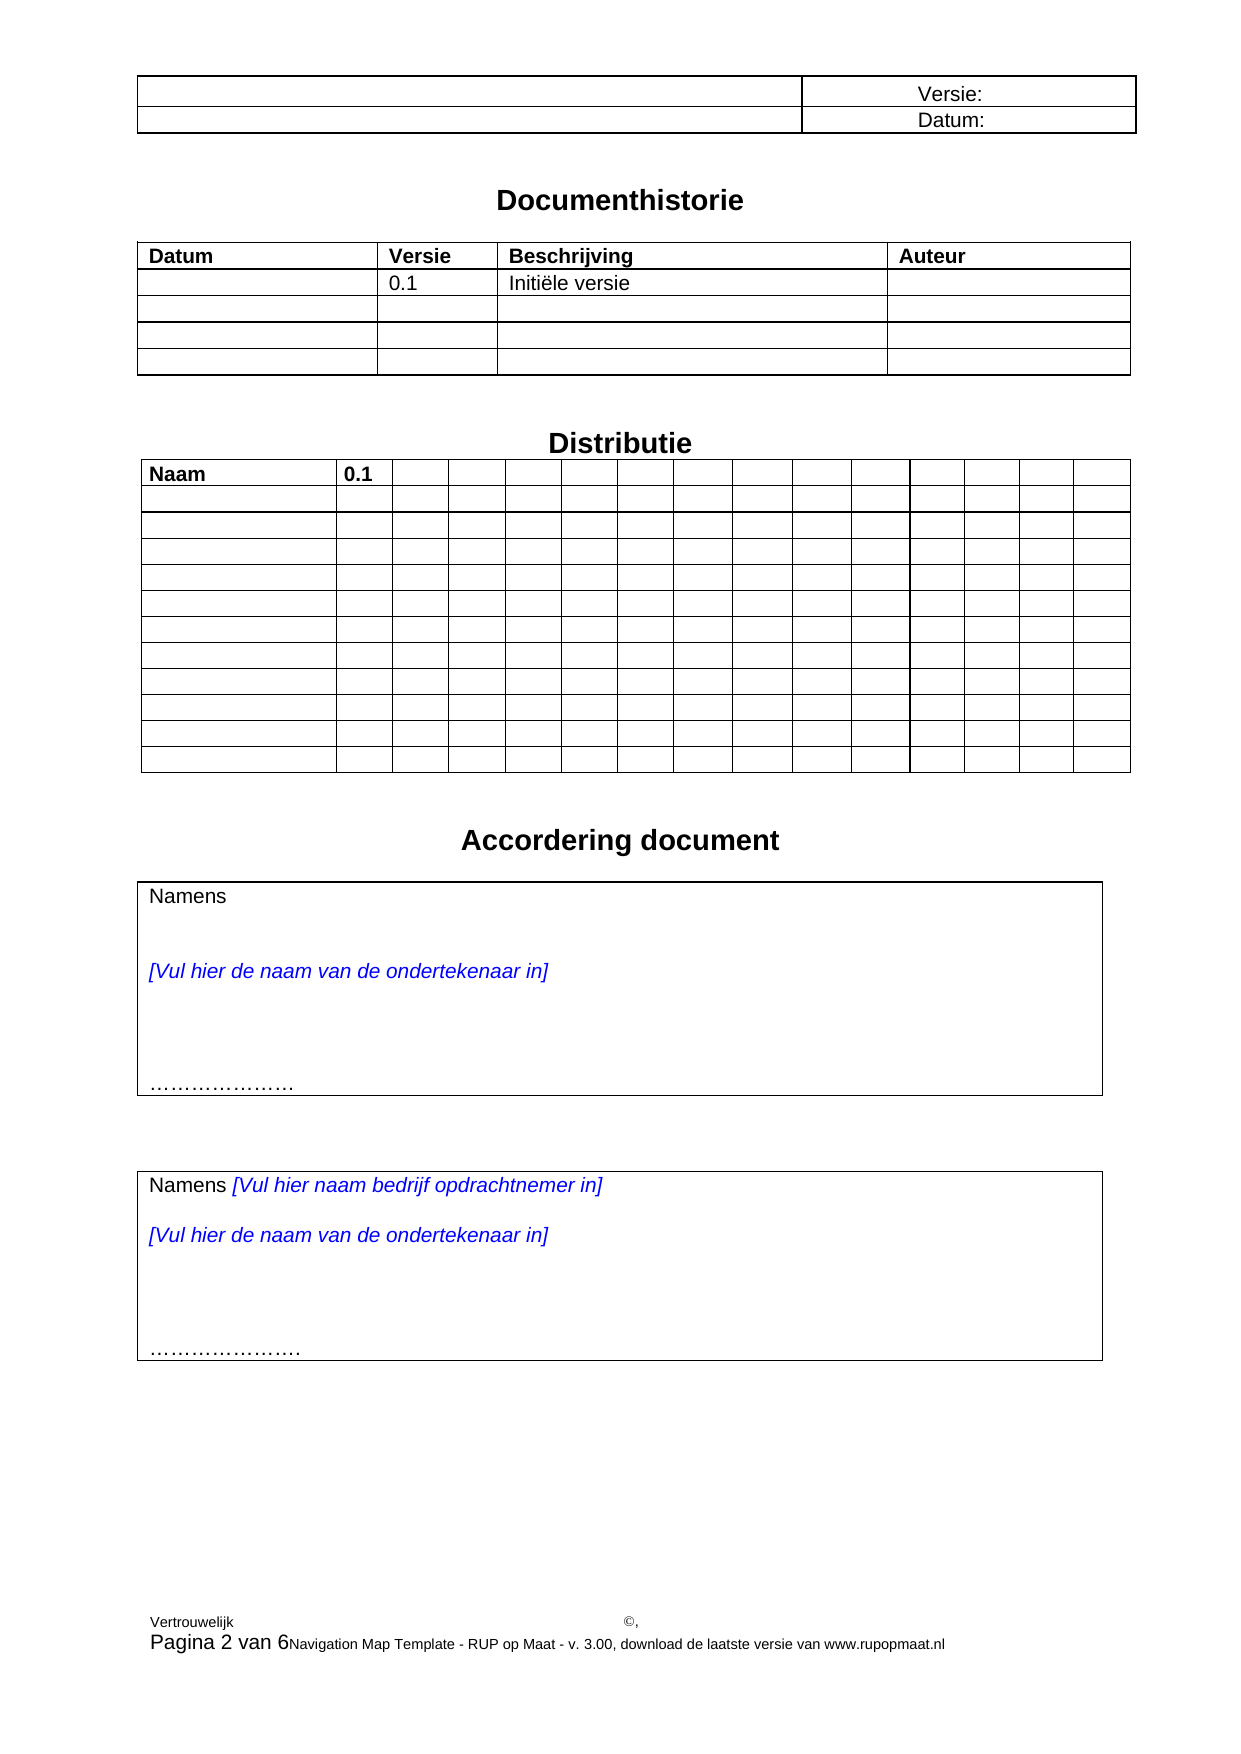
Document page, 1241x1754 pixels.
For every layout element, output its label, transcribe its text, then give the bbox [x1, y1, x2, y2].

table_cell [674, 747, 732, 772]
table_cell [138, 270, 377, 294]
table_cell [911, 565, 964, 589]
table_cell [852, 565, 909, 589]
table_cell [562, 591, 617, 616]
table_cell [618, 617, 673, 642]
table_cell [506, 669, 561, 694]
table_header [793, 460, 851, 485]
table_cell [1074, 539, 1130, 563]
table_cell [911, 643, 964, 668]
table_header [562, 460, 617, 485]
table_cell [562, 617, 617, 642]
table_cell [506, 695, 561, 720]
table_cell [1020, 669, 1073, 694]
table_cell [852, 539, 909, 563]
table_cell [965, 617, 1019, 642]
table_cell [733, 539, 792, 563]
table_cell [733, 565, 792, 589]
table_cell [506, 513, 561, 537]
table_cell [506, 486, 561, 511]
table_cell [1020, 643, 1073, 668]
table_cell [852, 721, 909, 746]
table_cell [793, 565, 851, 589]
table_cell [142, 617, 336, 642]
table_cell [378, 296, 497, 321]
table_cell [965, 721, 1019, 746]
table_cell [1074, 695, 1130, 720]
table_cell [618, 565, 673, 589]
table_cell [562, 539, 617, 563]
table_cell [618, 643, 673, 668]
table_cell [142, 721, 336, 746]
table_header [674, 460, 732, 485]
table_cell [618, 513, 673, 537]
table_cell [393, 721, 448, 746]
table_cell [138, 323, 377, 348]
table_cell [138, 296, 377, 321]
table_cell [674, 565, 732, 589]
table_cell [449, 747, 505, 772]
table_cell [449, 565, 505, 589]
table_cell [1074, 643, 1130, 668]
table_cell [911, 513, 964, 537]
table_cell [733, 721, 792, 746]
table_cell [498, 349, 887, 374]
table_header [911, 460, 964, 485]
table_cell [965, 747, 1019, 772]
table_cell [793, 591, 851, 616]
table_cell [449, 539, 505, 563]
table_header Naam [142, 460, 336, 485]
table_cell [793, 747, 851, 772]
table_cell [674, 486, 732, 511]
table_header [965, 460, 1019, 485]
table_cell [562, 695, 617, 720]
table_cell [1020, 747, 1073, 772]
table_cell [1020, 513, 1073, 537]
table_cell [506, 643, 561, 668]
table_cell [852, 591, 909, 616]
table_cell [562, 721, 617, 746]
table_cell [337, 617, 392, 642]
table_cell [449, 513, 505, 537]
table_cell [911, 721, 964, 746]
table_cell [393, 695, 448, 720]
table_cell [1074, 721, 1130, 746]
table_cell [142, 539, 336, 563]
table_cell [793, 721, 851, 746]
table_cell [393, 643, 448, 668]
table_cell [337, 591, 392, 616]
table_cell Initiële versie [498, 270, 887, 294]
table_cell [965, 539, 1019, 563]
table_cell [618, 747, 673, 772]
table_cell [965, 565, 1019, 589]
table_cell [378, 323, 497, 348]
table_cell [562, 486, 617, 511]
table_cell [674, 617, 732, 642]
table_cell [911, 747, 964, 772]
table_cell [852, 513, 909, 537]
table_cell [506, 565, 561, 589]
table_cell [449, 643, 505, 668]
table_cell [1020, 695, 1073, 720]
table_cell [965, 486, 1019, 511]
table_cell [142, 695, 336, 720]
table_cell [1020, 617, 1073, 642]
table_cell [733, 486, 792, 511]
table_cell [393, 539, 448, 563]
table_cell [733, 747, 792, 772]
table_header [733, 460, 792, 485]
table_cell [1020, 721, 1073, 746]
table_cell [674, 591, 732, 616]
table_cell [1074, 486, 1130, 511]
table_header [1020, 460, 1073, 485]
table_cell [793, 486, 851, 511]
table_cell [911, 669, 964, 694]
table_cell [498, 296, 887, 321]
table_cell [562, 513, 617, 537]
table_cell [337, 513, 392, 537]
table_cell [793, 539, 851, 563]
table_cell [911, 591, 964, 616]
table_cell [888, 349, 1130, 374]
table_header [1074, 460, 1130, 485]
table_header [852, 460, 909, 485]
table_cell [142, 565, 336, 589]
table_cell [393, 591, 448, 616]
table_header [618, 460, 673, 485]
table_header Datum [138, 243, 377, 268]
table_cell [449, 721, 505, 746]
table_cell [793, 643, 851, 668]
table_cell [733, 643, 792, 668]
table_cell [618, 669, 673, 694]
table_cell [911, 486, 964, 511]
table_cell [506, 617, 561, 642]
table_cell [852, 747, 909, 772]
table_cell [674, 643, 732, 668]
table_header Versie [378, 243, 497, 268]
table_cell [852, 643, 909, 668]
table_cell [911, 695, 964, 720]
table_cell [393, 486, 448, 511]
table_cell [506, 747, 561, 772]
table_header Namens [Vul hier naam bedrijf opdrachtnemer in] [Vul hier de naam van de ondertekenaar in] …………………. [138, 1172, 1102, 1359]
table_cell [142, 513, 336, 537]
table_cell [674, 513, 732, 537]
table_cell [965, 591, 1019, 616]
table_header [449, 460, 505, 485]
table_cell [449, 669, 505, 694]
table_cell [965, 695, 1019, 720]
table_cell [337, 695, 392, 720]
table_cell [337, 565, 392, 589]
table_header Namens <Naam bedrijf opdrachtgever> [Vul hier de naam van de ondertekenaar in] ………………… [138, 883, 1102, 1095]
table_cell [449, 486, 505, 511]
table_cell [337, 669, 392, 694]
table_cell [733, 695, 792, 720]
table_cell [852, 669, 909, 694]
table_cell [733, 513, 792, 537]
table_cell [393, 513, 448, 537]
table_cell [1074, 591, 1130, 616]
subtitle Accordering document [150, 823, 1090, 856]
table_cell [138, 349, 377, 374]
table_cell [337, 643, 392, 668]
table_cell [393, 669, 448, 694]
table_cell [449, 695, 505, 720]
table_cell [733, 669, 792, 694]
table_cell [674, 695, 732, 720]
table_cell [449, 591, 505, 616]
table_cell [1020, 591, 1073, 616]
table_cell [888, 323, 1130, 348]
table_cell [1020, 565, 1073, 589]
table_cell [1074, 669, 1130, 694]
table_cell [674, 539, 732, 563]
table_cell [1074, 617, 1130, 642]
table_cell [393, 617, 448, 642]
table_cell [562, 643, 617, 668]
table_cell [498, 323, 887, 348]
table_cell [965, 513, 1019, 537]
table_header Beschrijving [498, 243, 887, 268]
table_cell [911, 539, 964, 563]
table_cell [674, 669, 732, 694]
table_cell [1074, 747, 1130, 772]
table_cell [337, 747, 392, 772]
table_cell [506, 721, 561, 746]
table_cell [793, 695, 851, 720]
table_cell [733, 591, 792, 616]
table_cell [337, 539, 392, 563]
table_cell [618, 539, 673, 563]
table_cell [852, 617, 909, 642]
table_cell [393, 747, 448, 772]
table_header Auteur [888, 243, 1130, 268]
table_cell [793, 513, 851, 537]
table_cell [142, 591, 336, 616]
table_cell [142, 643, 336, 668]
table_header 0.1 [337, 460, 392, 485]
table_cell [506, 539, 561, 563]
table_cell [888, 270, 1130, 294]
table_cell [911, 617, 964, 642]
subtitle Distributie [150, 426, 1090, 459]
table_cell [674, 721, 732, 746]
table_cell [449, 617, 505, 642]
table_cell [1020, 486, 1073, 511]
table_cell [1074, 565, 1130, 589]
table_cell [888, 296, 1130, 321]
subtitle Documenthistorie [150, 183, 1090, 216]
table_cell [852, 695, 909, 720]
table_cell [562, 747, 617, 772]
table_cell [965, 643, 1019, 668]
table_cell [1020, 539, 1073, 563]
table_cell [562, 669, 617, 694]
table_cell [618, 486, 673, 511]
table_cell [562, 565, 617, 589]
table_cell [506, 591, 561, 616]
table_header [393, 460, 448, 485]
table_cell [618, 721, 673, 746]
table_cell 0.1 [378, 270, 497, 294]
table_cell [793, 617, 851, 642]
table_cell [337, 486, 392, 511]
table_cell [337, 721, 392, 746]
table_cell [618, 591, 673, 616]
table_header [506, 460, 561, 485]
table_cell [378, 349, 497, 374]
table_cell [618, 695, 673, 720]
table_cell [733, 617, 792, 642]
table_cell [142, 747, 336, 772]
table_cell [142, 486, 336, 511]
table_cell [1074, 513, 1130, 537]
table_cell [142, 669, 336, 694]
table_cell [965, 669, 1019, 694]
table_cell [393, 565, 448, 589]
table_cell [793, 669, 851, 694]
table_cell [852, 486, 909, 511]
